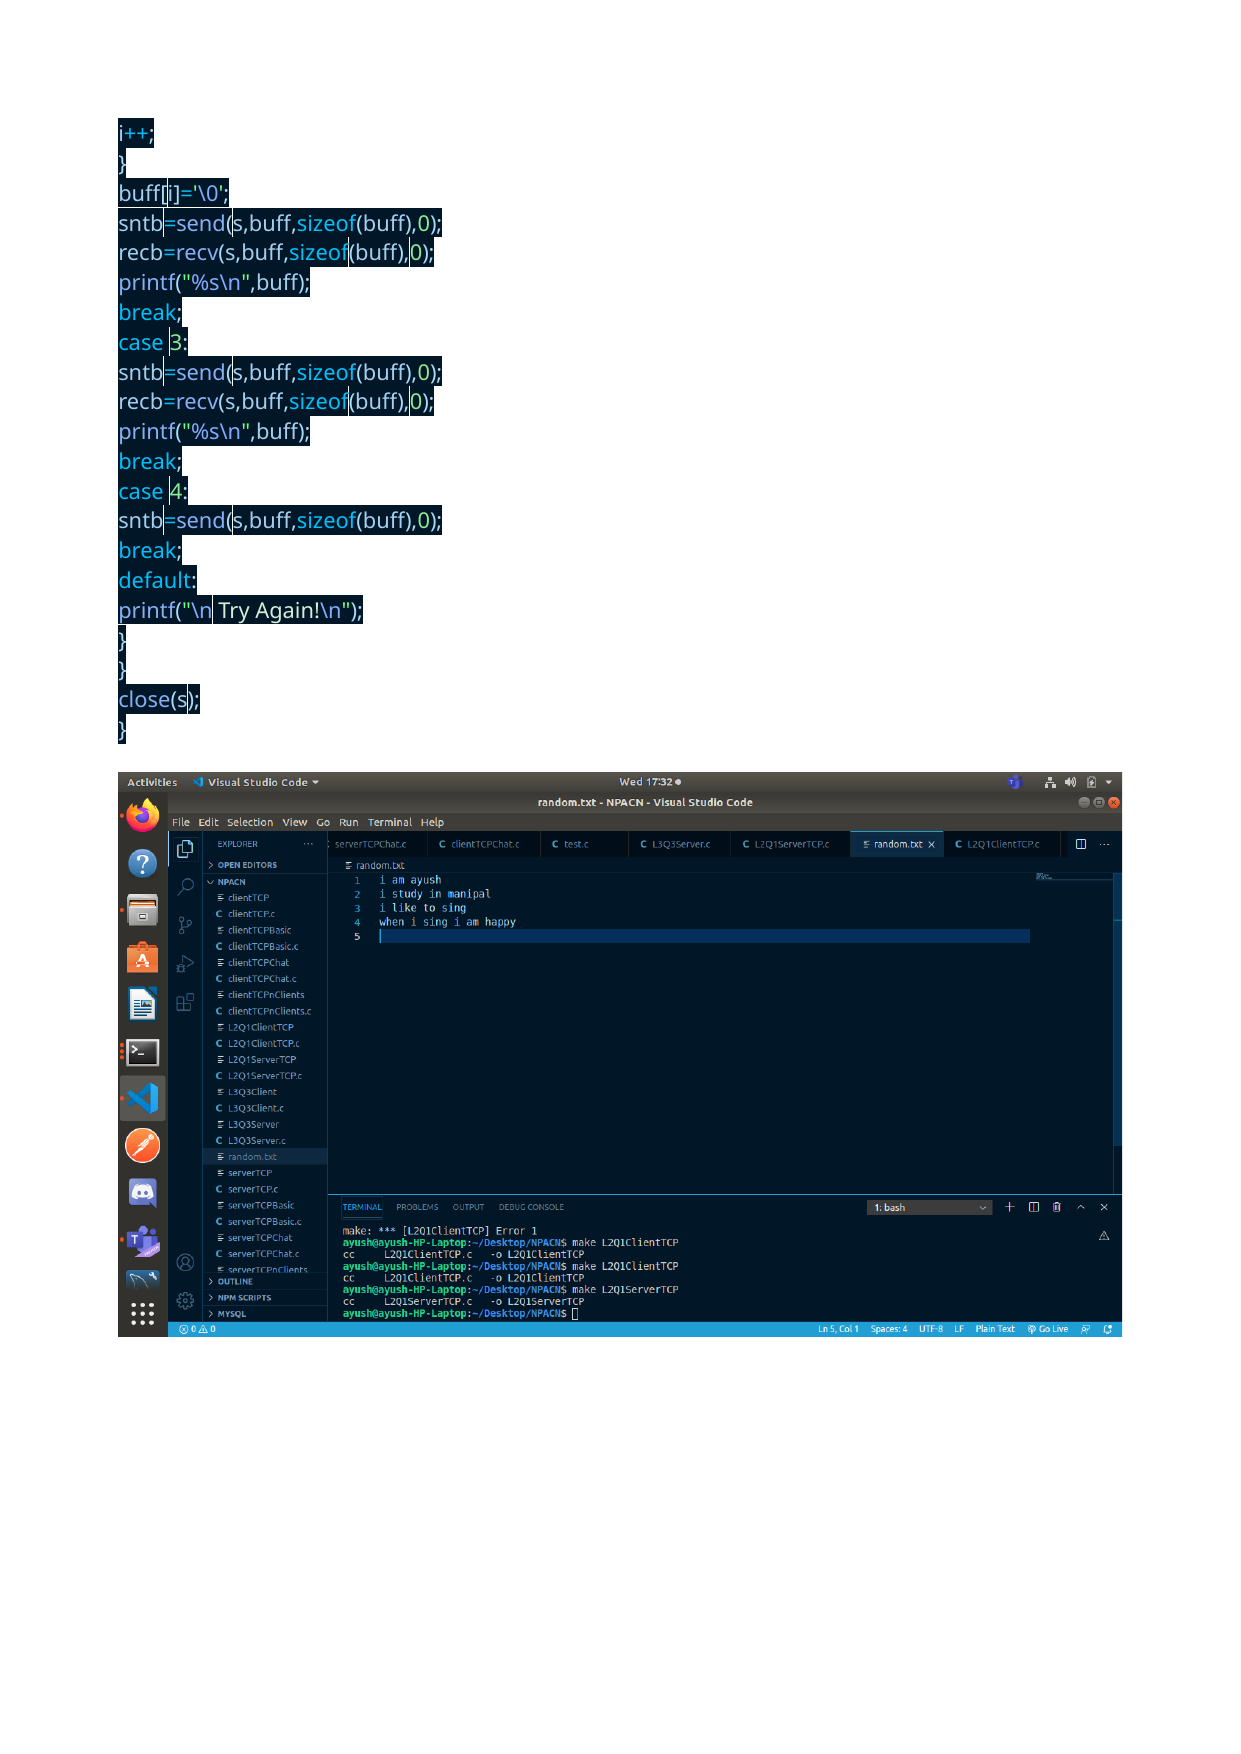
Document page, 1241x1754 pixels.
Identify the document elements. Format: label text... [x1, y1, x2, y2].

text recb=recv(s,buff,sizeof(buff),0); [118, 237, 1122, 267]
text buff[i]='\0'; [118, 178, 1122, 207]
text case 4: [118, 476, 1122, 505]
text } [118, 624, 1122, 654]
text sntb=send(s,buff,sizeof(buff),0); [118, 356, 1122, 386]
text recb=recv(s,buff,sizeof(buff),0); [118, 386, 1122, 416]
text case 3: [118, 327, 1122, 356]
text } [118, 714, 1122, 744]
text printf("%s\n",buff); [118, 416, 1122, 446]
text default: [118, 565, 1122, 595]
text sntb=send(s,buff,sizeof(buff),0); [118, 505, 1122, 535]
text i++; [118, 118, 1122, 148]
text break; [118, 535, 1122, 565]
picture [118, 772, 1123, 1337]
text sntb=send(s,buff,sizeof(buff),0); [118, 207, 1122, 237]
text } [118, 654, 1122, 684]
text break; [118, 297, 1122, 327]
text printf("\n Try Again!\n"); [118, 595, 1122, 624]
text printf("%s\n",buff); [118, 267, 1122, 297]
text close(s); [118, 684, 1122, 714]
text } [118, 148, 1122, 178]
text break; [118, 446, 1122, 476]
